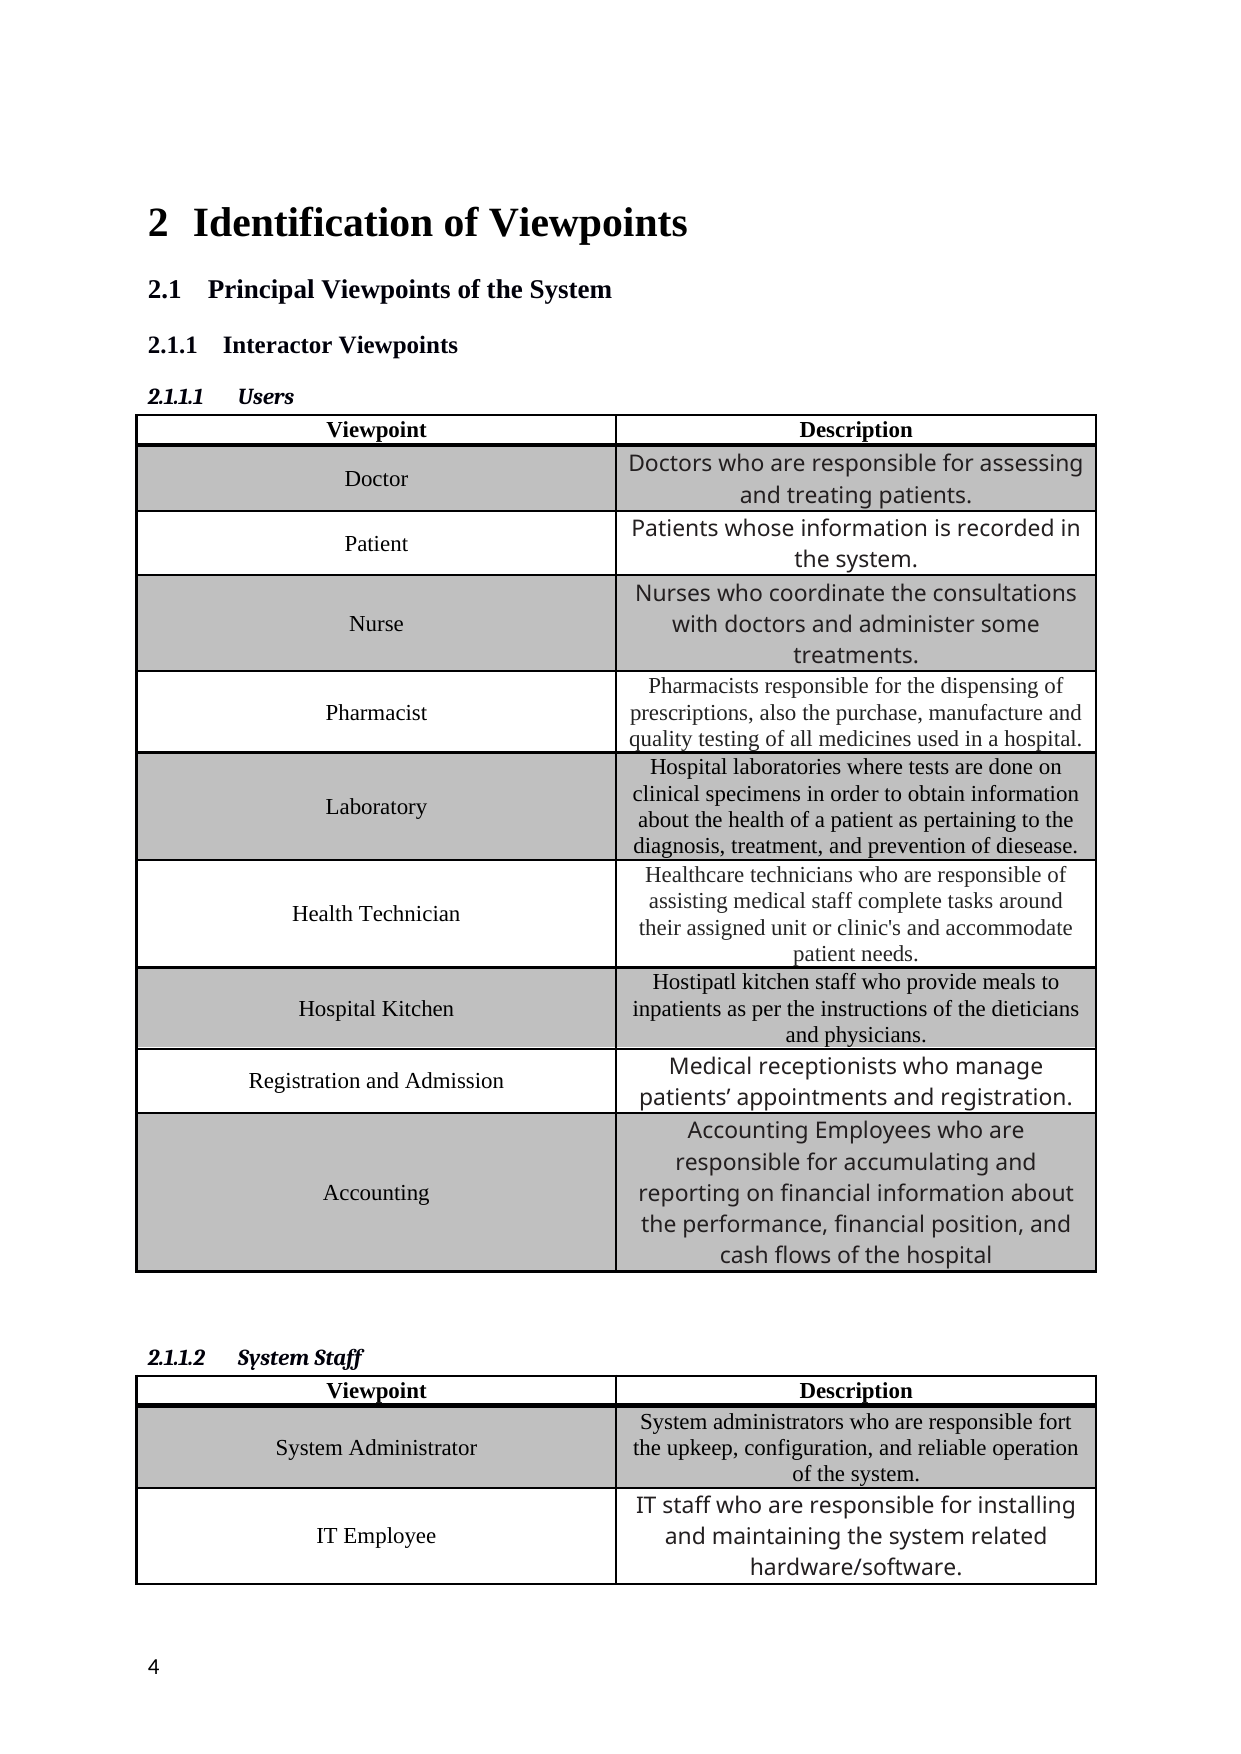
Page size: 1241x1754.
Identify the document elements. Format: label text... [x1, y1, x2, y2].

table_cell System administrators who are responsible fort the upkeep, configuration, and reliable operation of the system. [617, 1408, 1095, 1487]
subtitle Principal Viewpoints of the System [148, 273, 1093, 305]
table_cell Pharmacists responsible for the dispensing of prescriptions, also the purchase, manufacture and quality testing of all medicines used in a hospital. [617, 672, 1095, 751]
table_cell System Administrator [138, 1408, 615, 1487]
table_cell Nurse [138, 576, 615, 670]
table_cell Hospital Kitchen [138, 969, 615, 1047]
subtitle Identification of Viewpoints [148, 198, 1093, 246]
table_header Viewpoint [138, 416, 615, 443]
table_cell Accounting [138, 1114, 615, 1270]
table_cell Registration and Admission [138, 1050, 615, 1112]
table_header Description [617, 416, 1095, 443]
table_cell Pharmacist [138, 672, 615, 751]
table_cell Medical receptionists who manage patients’ appointments and registration. [617, 1050, 1095, 1112]
subtitle System Staff [148, 1344, 1093, 1371]
table_cell Health Technician [138, 861, 615, 966]
table_cell IT Employee [138, 1489, 615, 1583]
table_cell Nurses who coordinate the consultations with doctors and administer some treatments. [617, 576, 1095, 670]
table_cell Doctor [138, 447, 615, 510]
table_cell Accounting Employees who are responsible for accumulating and reporting on financial information about the performance, financial position, and cash flows of the hospital [617, 1114, 1095, 1270]
subtitle Interactor Viewpoints [148, 330, 1093, 359]
table_header Description [617, 1377, 1095, 1403]
table_cell Hospital laboratories where tests are done on clinical specimens in order to obtain information about the health of a patient as pertaining to the diagnosis, treatment, and prevention of diesease. [617, 754, 1095, 859]
table_cell Laboratory [138, 754, 615, 859]
table_header Viewpoint [138, 1377, 615, 1403]
table_cell Patients whose information is recorded in the system. [617, 512, 1095, 574]
table_cell Patient [138, 512, 615, 574]
table_cell Healthcare technicians who are responsible of assisting medical staff complete tasks around their assigned unit or clinic's and accommodate patient needs. [617, 861, 1095, 966]
table_cell Doctors who are responsible for assessing and treating patients. [617, 447, 1095, 510]
table_cell IT staff who are responsible for installing and maintaining the system related hardware/software. [617, 1489, 1095, 1583]
subtitle Users [148, 384, 1093, 410]
table_cell Hostipatl kitchen staff who provide meals to inpatients as per the instructions of the dieticians and physicians. [617, 969, 1095, 1047]
